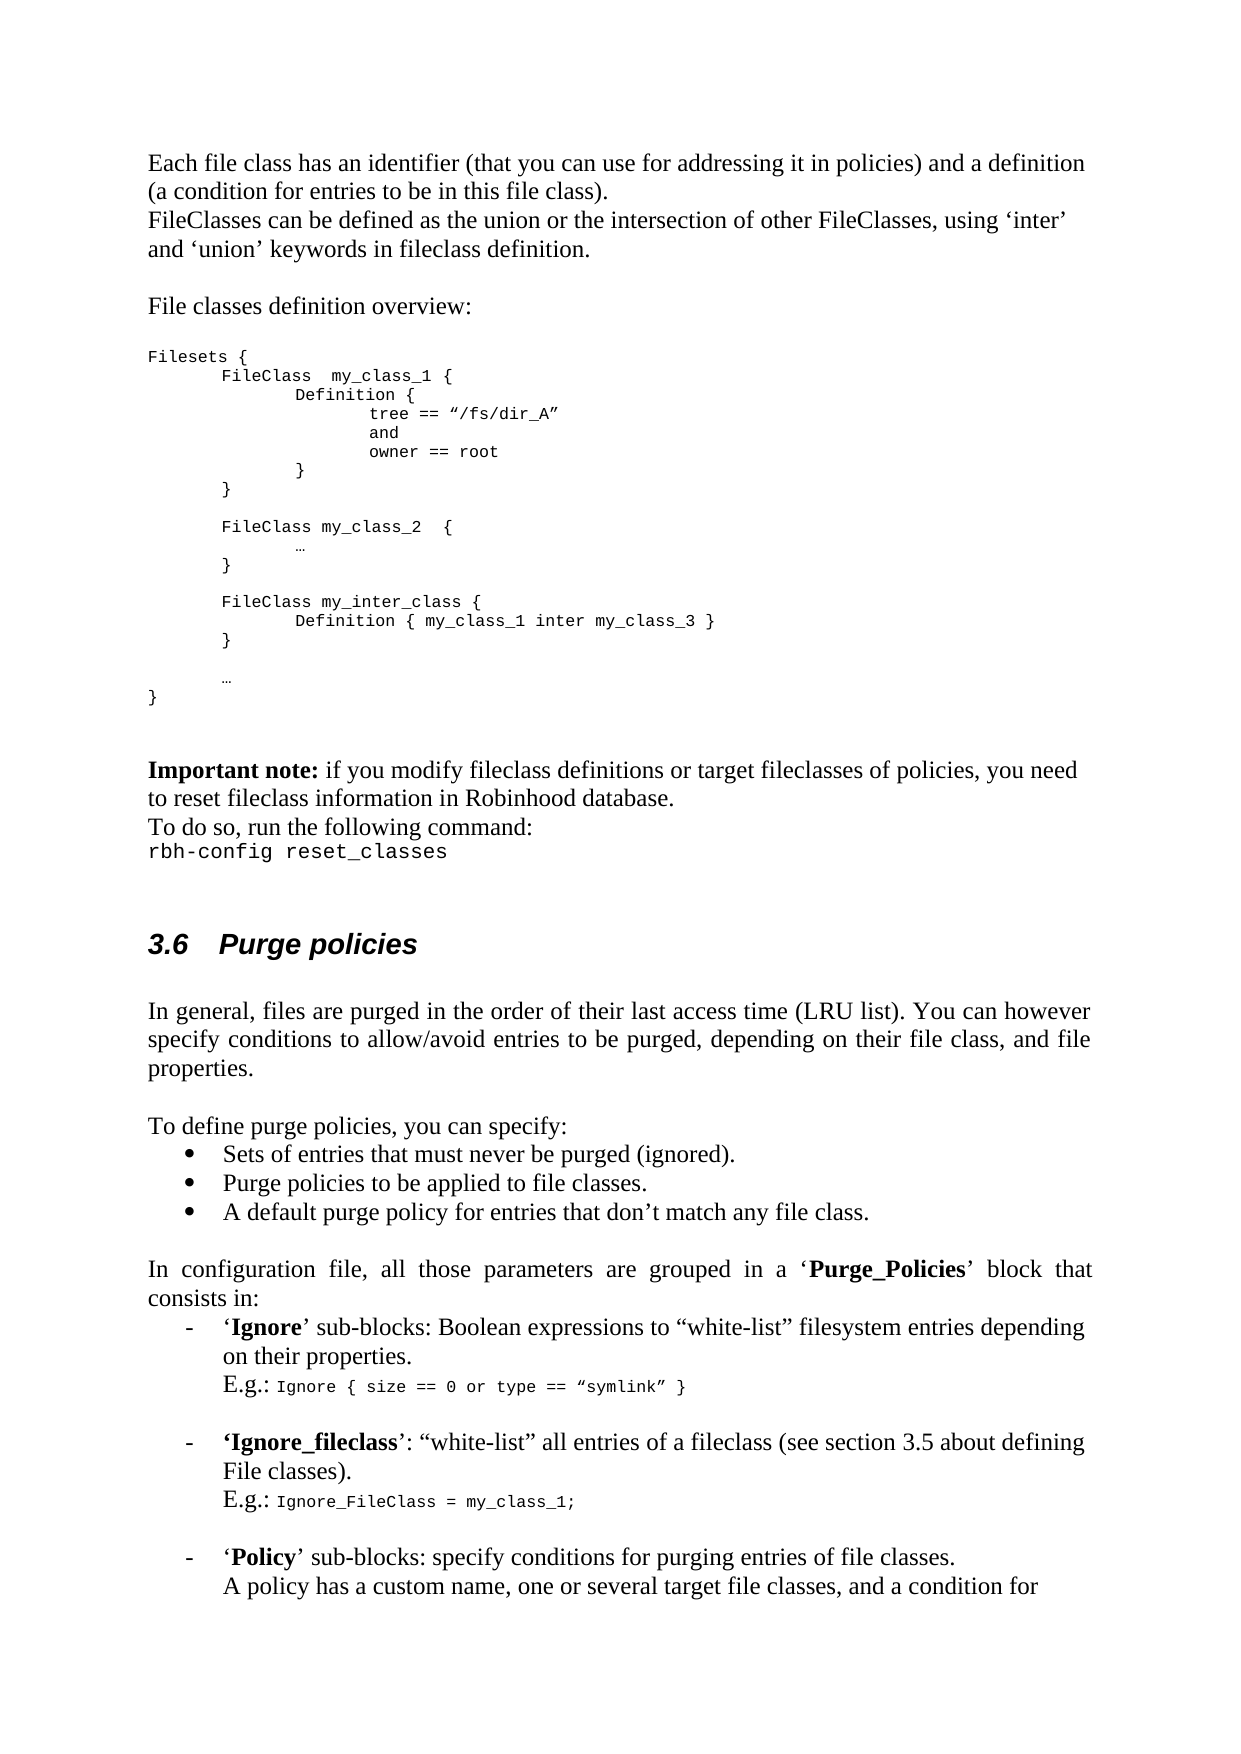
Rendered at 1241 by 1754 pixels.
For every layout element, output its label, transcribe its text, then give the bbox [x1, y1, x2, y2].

text } [148, 481, 1093, 500]
text Each file class has an identifier (that you can use for addressing it in policies) and a definition (a condition for entries to be in this file class). FileClasses can be defined as the union or the intersection of other FileClasses, using ‘inter’ and ‘union’ keywords in fileclass definition. [148, 148, 1093, 263]
text To do so, run the following command: [148, 812, 1093, 841]
list A default purge policy for entries that don’t match any file class. [185, 1197, 1093, 1226]
list Purge policies to be applied to file classes. [185, 1168, 1093, 1197]
text To define purge policies, you can specify: [148, 1111, 1093, 1139]
text tree == “/fs/dir_A” [148, 405, 1093, 424]
text Filesets { [148, 349, 1093, 368]
text FileClass my_inter_class { [148, 594, 1093, 613]
text FileClass my_class_2 { [148, 518, 1093, 537]
list ‘Ignore_fileclass’: “white-list” all entries of a fileclass (see section 3.5 about defining File classes). E.g.: Ignore_FileClass = my_class_1; [185, 1427, 1093, 1542]
text owner == root [148, 443, 1093, 462]
text FileClass my_class_1 { [148, 368, 1093, 387]
text } [148, 462, 1093, 481]
list ‘Policy’ sub-blocks: specify conditions for purging entries of file classes. A policy has a custom name, one or several target file classes, and a condition for [185, 1542, 1093, 1599]
text and [148, 424, 1093, 443]
text } [148, 688, 1093, 707]
text } [148, 556, 1093, 575]
text File classes definition overview: [148, 291, 1093, 320]
text … [148, 669, 1093, 688]
text In general, files are purged in the order of their last access time (LRU list). You can however specify conditions to allow/avoid entries to be purged, depending on their file class, and file properties. [148, 996, 1093, 1082]
list ‘Ignore’ sub-blocks: Boolean expressions to “white-list” filesystem entries depending on their properties. E.g.: Ignore { size == 0 or type == “symlink” } [185, 1312, 1093, 1427]
subtitle Purge policies [148, 927, 1093, 961]
text } [148, 632, 1093, 651]
text Definition { my_class_1 inter my_class_3 } [148, 613, 1093, 632]
text In configuration file, all those parameters are grouped in a ‘Purge_Policies’ block that consists in: [148, 1254, 1093, 1312]
text Important note: if you modify fileclass definitions or target fileclasses of policies, you need to reset fileclass information in Robinhood database. [148, 755, 1093, 812]
text … [148, 537, 1093, 556]
text Definition { [148, 387, 1093, 405]
list Sets of entries that must never be purged (ignored). [185, 1139, 1093, 1168]
text rbh-config reset_classes [148, 841, 1093, 864]
